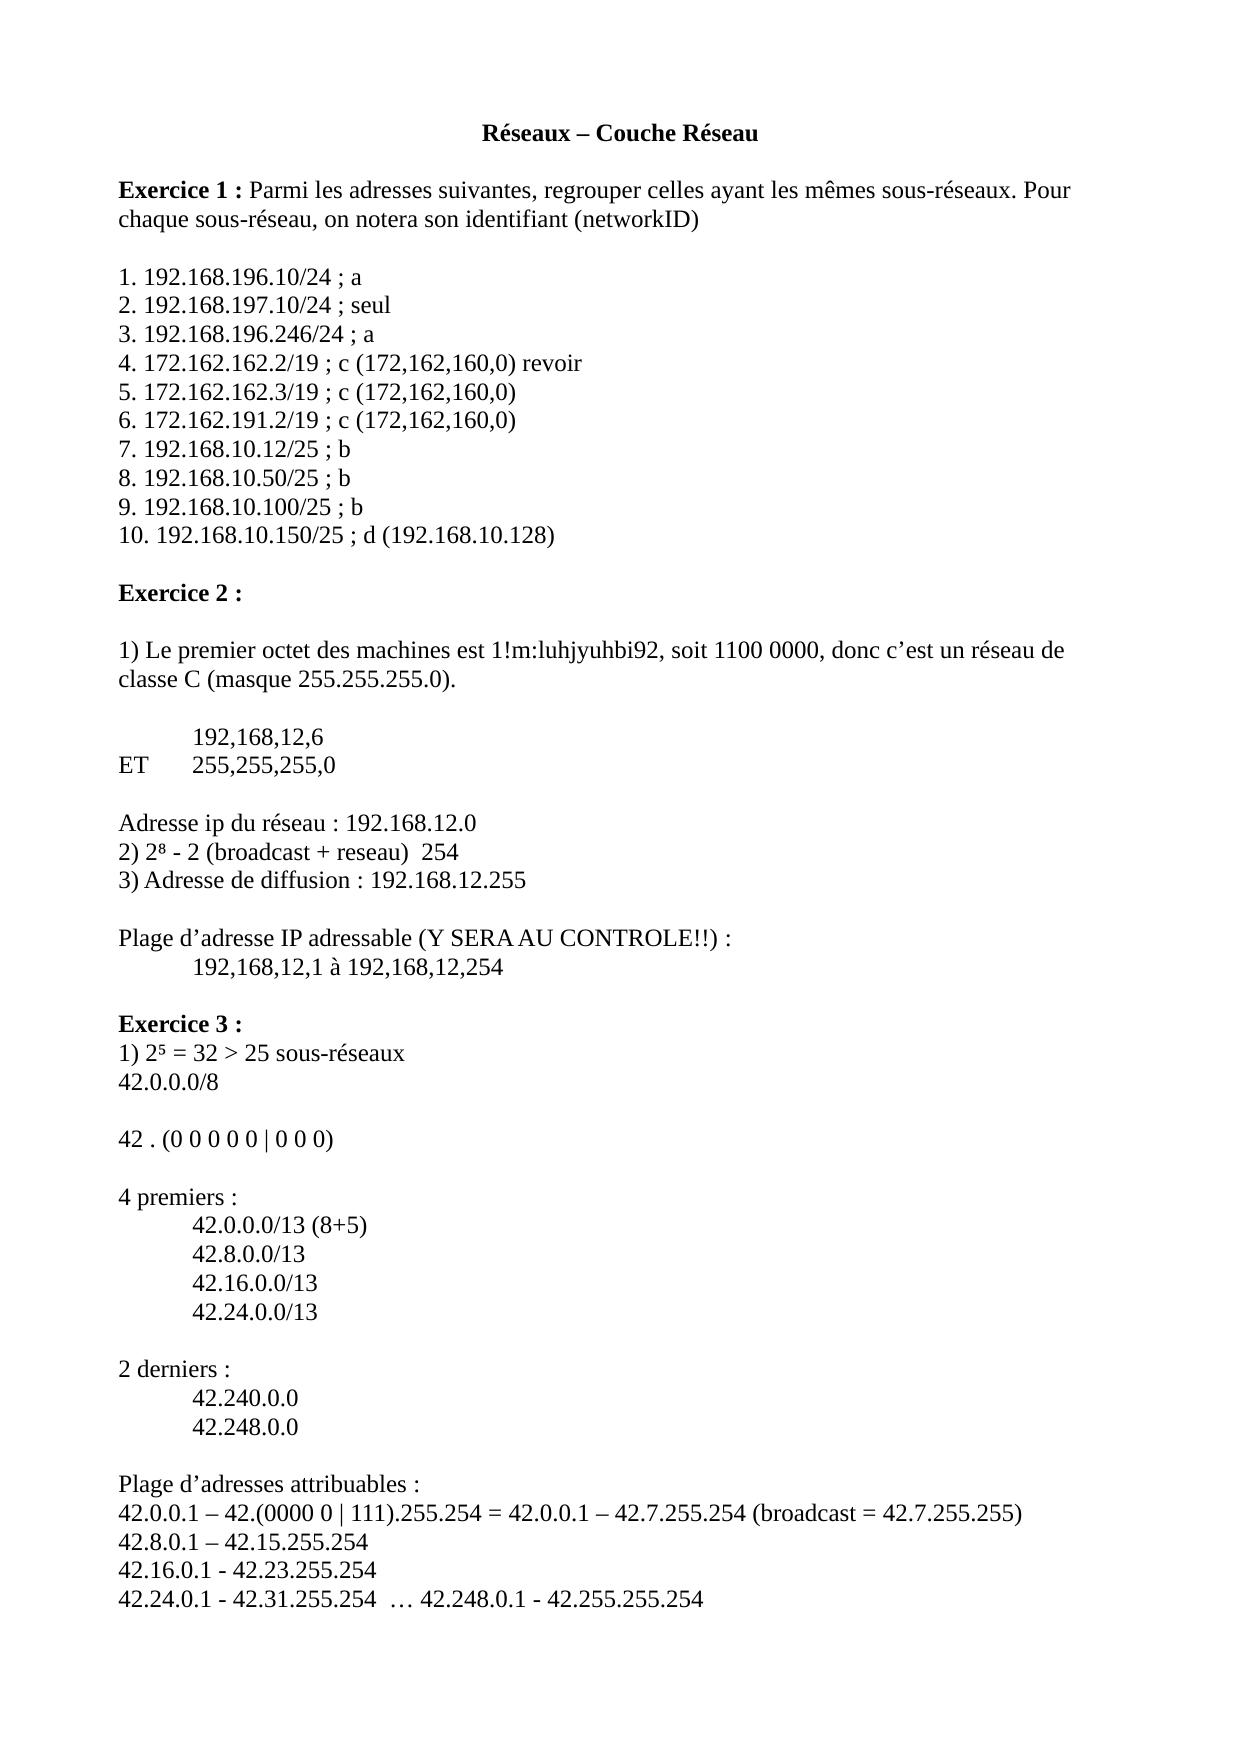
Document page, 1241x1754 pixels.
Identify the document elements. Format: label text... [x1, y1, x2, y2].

text 2 derniers : [118, 1354, 1122, 1383]
text 10. 192.168.10.150/25 ; d (192.168.10.128) [118, 521, 1122, 549]
text 9. 192.168.10.100/25 ; b [118, 492, 1122, 521]
text Réseaux – Couche Réseau [118, 118, 1122, 147]
text 42.16.0.0/13 [118, 1268, 1122, 1297]
text Exercice 1 : Parmi les adresses suivantes, regrouper celles ayant les mêmes sous-réseaux. Pour [118, 176, 1122, 204]
text Exercice 3 : [118, 1009, 1122, 1038]
text chaque sous-réseau, on notera son identifiant (networkID) [118, 204, 1122, 233]
text 1) Le premier octet des machines est 1!m:luhjyuhbi92, soit 1100 0000, donc c’est un réseau de classe C (masque 255.255.255.0). [118, 636, 1122, 693]
text 42.0.0.0/13 (8+5) [118, 1211, 1122, 1239]
text 3. 192.168.196.246/24 ; a [118, 319, 1122, 348]
text 1. 192.168.196.10/24 ; a [118, 262, 1122, 291]
text 42.248.0.0 [118, 1412, 1122, 1441]
text 8. 192.168.10.50/25 ; b [118, 463, 1122, 492]
text 42.0.0.0/8 [118, 1067, 1122, 1096]
text 3) Adresse de diffusion : 192.168.12.255 [118, 866, 1122, 894]
text ET 255,255,255,0 [118, 751, 1122, 779]
text 5. 172.162.162.3/19 ; c (172,162,160,0) [118, 377, 1122, 406]
text Adresse ip du réseau : 192.168.12.0 [118, 808, 1122, 837]
text 6. 172.162.191.2/19 ; c (172,162,160,0) [118, 406, 1122, 434]
text 42.240.0.0 [118, 1383, 1122, 1412]
text 42.8.0.1 – 42.15.255.254 [118, 1527, 1122, 1556]
text 42.0.0.1 – 42.(0000 0 | 111).255.254 = 42.0.0.1 – 42.7.255.254 (broadcast = 42.7.255.255) [118, 1498, 1122, 1527]
text 1) 2⁵ = 32 > 25 sous-réseaux [118, 1038, 1122, 1067]
text 42.24.0.1 - 42.31.255.254 … 42.248.0.1 - 42.255.255.254 [118, 1584, 1122, 1613]
text 2. 192.168.197.10/24 ; seul [118, 291, 1122, 319]
text Exercice 2 : [118, 578, 1122, 607]
text 42.24.0.0/13 [118, 1297, 1122, 1326]
text 7. 192.168.10.12/25 ; b [118, 434, 1122, 463]
text 4 premiers : [118, 1182, 1122, 1211]
text 2) 2⁸ - 2 (broadcast + reseau) 254 [118, 837, 1122, 866]
text 42 . (0 0 0 0 0 | 0 0 0) [118, 1124, 1122, 1153]
text 42.16.0.1 - 42.23.255.254 [118, 1556, 1122, 1584]
text 192,168,12,6 [118, 722, 1122, 751]
text Plage d’adresses attribuables : [118, 1469, 1122, 1498]
text 4. 172.162.162.2/19 ; c (172,162,160,0) revoir [118, 348, 1122, 377]
text 192,168,12,1 à 192,168,12,254 [118, 952, 1122, 981]
text Plage d’adresse IP adressable (Y SERA AU CONTROLE!!) : [118, 923, 1122, 952]
text 42.8.0.0/13 [118, 1239, 1122, 1268]
